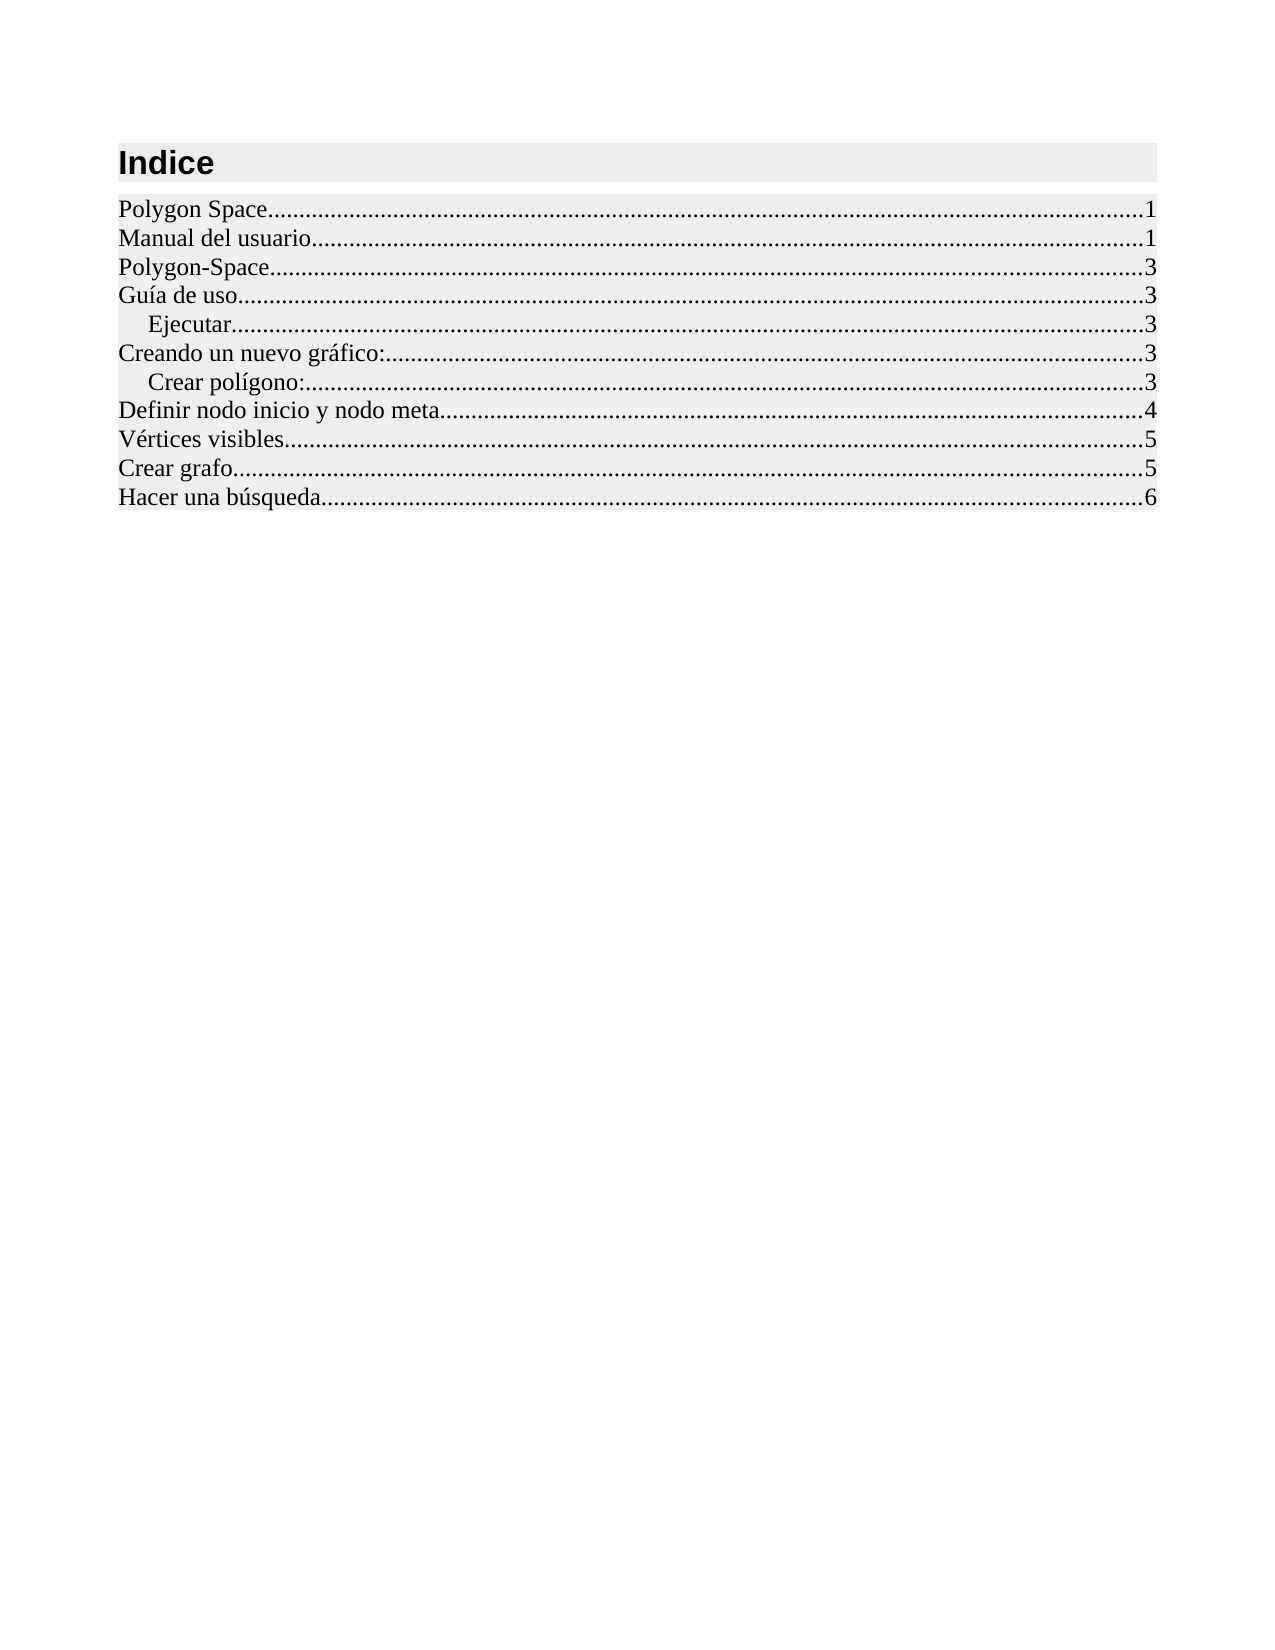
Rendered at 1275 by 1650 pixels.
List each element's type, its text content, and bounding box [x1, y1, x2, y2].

text Crear polígono: 3 [148, 367, 1157, 395]
subtitle Indice [118, 143, 1157, 182]
text Ejecutar 3 [148, 309, 1157, 338]
text Creando un nuevo gráfico: 3 [118, 338, 1157, 367]
text Crear grafo 5 [118, 453, 1157, 482]
text Polygon-Space 3 [118, 252, 1157, 280]
text Hacer una búsqueda 6 [118, 482, 1157, 510]
text Manual del usuario 1 [118, 223, 1157, 252]
text Vértices visibles 5 [118, 424, 1157, 453]
text Polygon Space 1 [118, 194, 1157, 223]
text Guía de uso 3 [118, 280, 1157, 309]
text Definir nodo inicio y nodo meta 4 [118, 395, 1157, 424]
